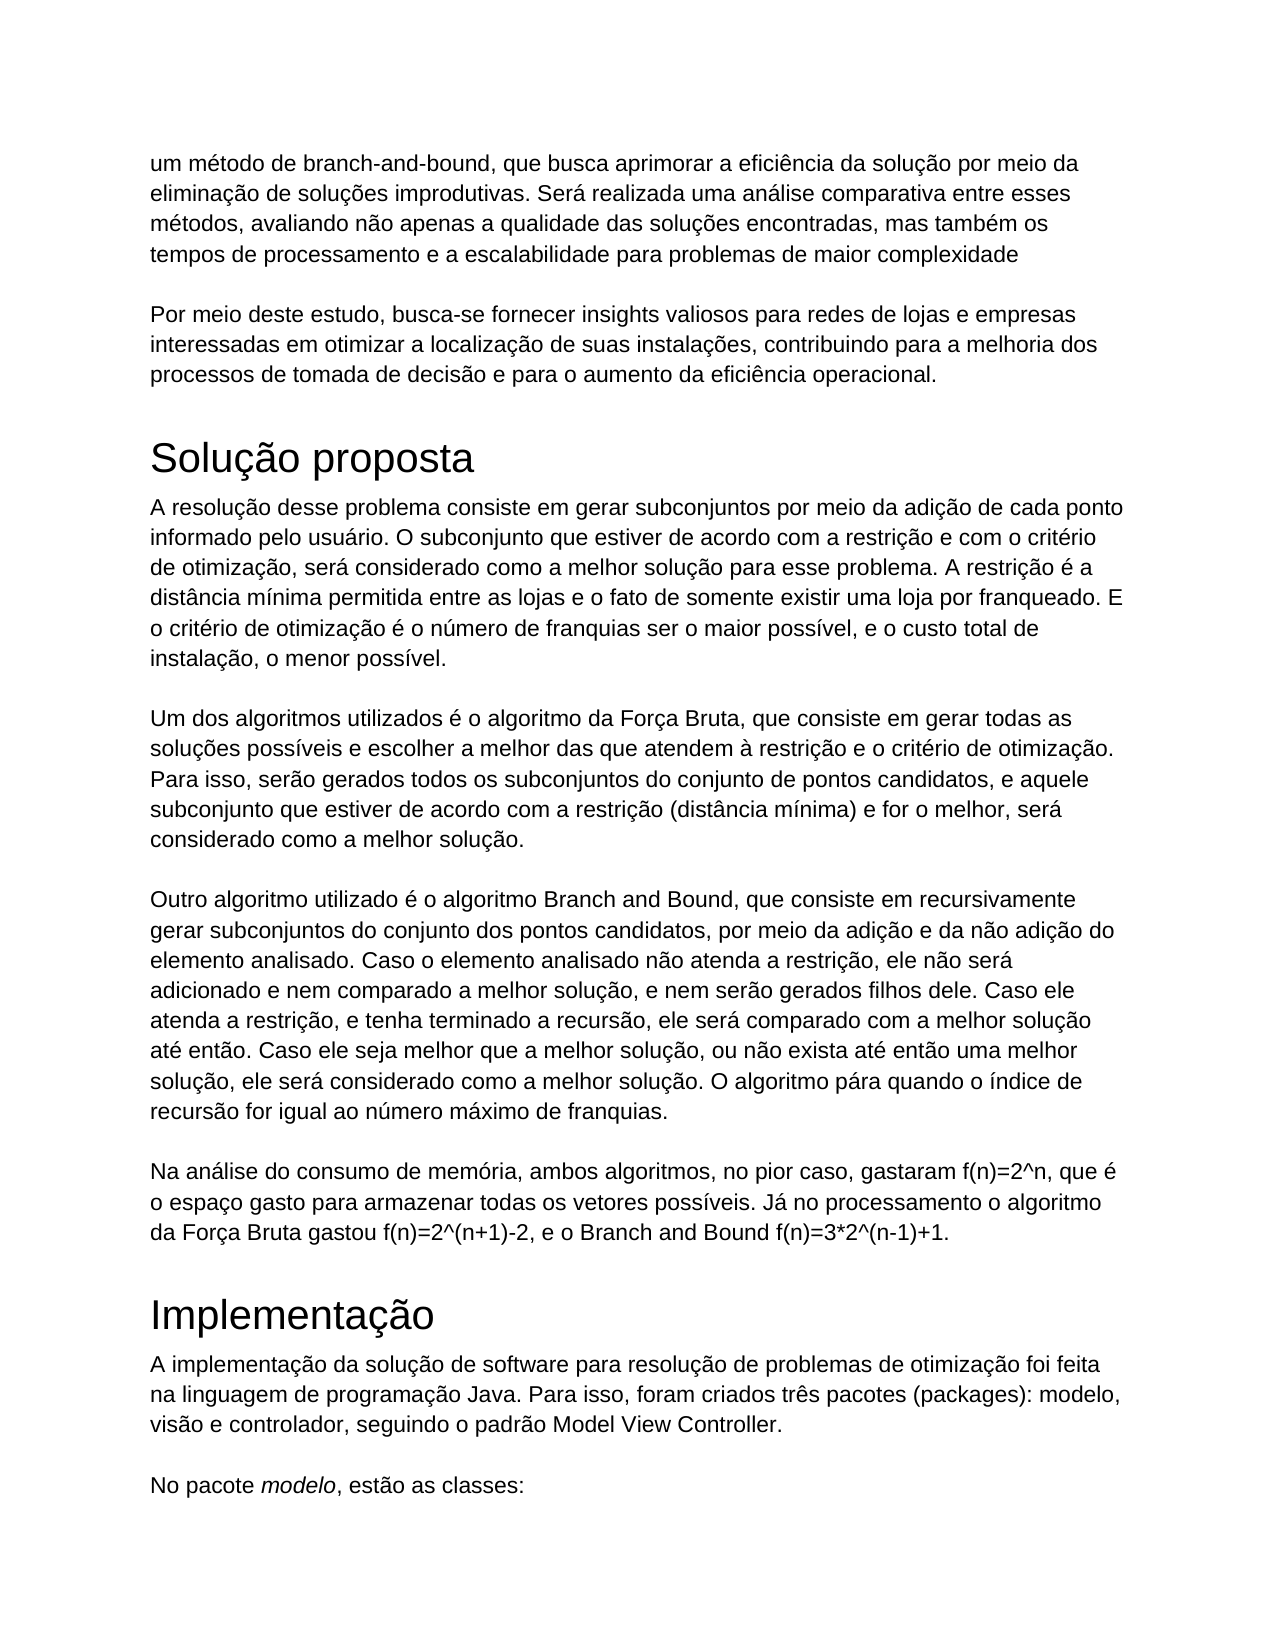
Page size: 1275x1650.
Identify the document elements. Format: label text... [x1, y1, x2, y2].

text Um dos algoritmos utilizados é o algoritmo da Força Bruta, que consiste em gerar todas as soluções possíveis e escolher a melhor das que atendem à restrição e o critério de otimização. Para isso, serão gerados todos os subconjuntos do conjunto de pontos candidatos, e aquele subconjunto que estiver de acordo com a restrição (distância mínima) e for o melhor, será considerado como a melhor solução. [150, 705, 1125, 852]
text um método de branch-and-bound, que busca aprimorar a eficiência da solução por meio da eliminação de soluções improdutivas. Será realizada uma análise comparativa entre esses métodos, avaliando não apenas a qualidade das soluções encontradas, mas também os tempos de processamento e a escalabilidade para problemas de maior complexidade [150, 150, 1125, 267]
subtitle Implementação [150, 1291, 1125, 1338]
text A implementação da solução de software para resolução de problemas de otimização foi feita na linguagem de programação Java. Para isso, foram criados três pacotes (packages): modelo, visão e controlador, seguindo o padrão Model View Controller. [150, 1351, 1125, 1438]
text Na análise do consumo de memória, ambos algoritmos, no pior caso, gastaram f(n)=2^n, que é o espaço gasto para armazenar todas os vetores possíveis. Já no processamento o algoritmo da Força Bruta gastou f(n)=2^(n+1)-2, e o Branch and Bound f(n)=3*2^(n-1)+1. [150, 1158, 1125, 1245]
text No pacote modelo, estão as classes: [150, 1472, 1125, 1498]
text Por meio deste estudo, busca-se fornecer insights valiosos para redes de lojas e empresas interessadas em otimizar a localização de suas instalações, contribuindo para a melhoria dos processos de tomada de decisão e para o aumento da eficiência operacional. [150, 301, 1125, 388]
subtitle Solução proposta [150, 433, 1125, 481]
text A resolução desse problema consiste em gerar subconjuntos por meio da adição de cada ponto informado pelo usuário. O subconjunto que estiver de acordo com a restrição e com o critério de otimização, será considerado como a melhor solução para esse problema. A restrição é a distância mínima permitida entre as lojas e o fato de somente existir uma loja por franqueado. E o critério de otimização é o número de franquias ser o maior possível, e o custo total de instalação, o menor possível. [150, 494, 1125, 671]
text Outro algoritmo utilizado é o algoritmo Branch and Bound, que consiste em recursivamente gerar subconjuntos do conjunto dos pontos candidatos, por meio da adição e da não adição do elemento analisado. Caso o elemento analisado não atenda a restrição, ele não será adicionado e nem comparado a melhor solução, e nem serão gerados filhos dele. Caso ele atenda a restrição, e tenha terminado a recursão, ele será comparado com a melhor solução até então. Caso ele seja melhor que a melhor solução, ou não exista até então uma melhor solução, ele será considerado como a melhor solução. O algoritmo pára quando o índice de recursão for igual ao número máximo de franquias. [150, 886, 1125, 1124]
